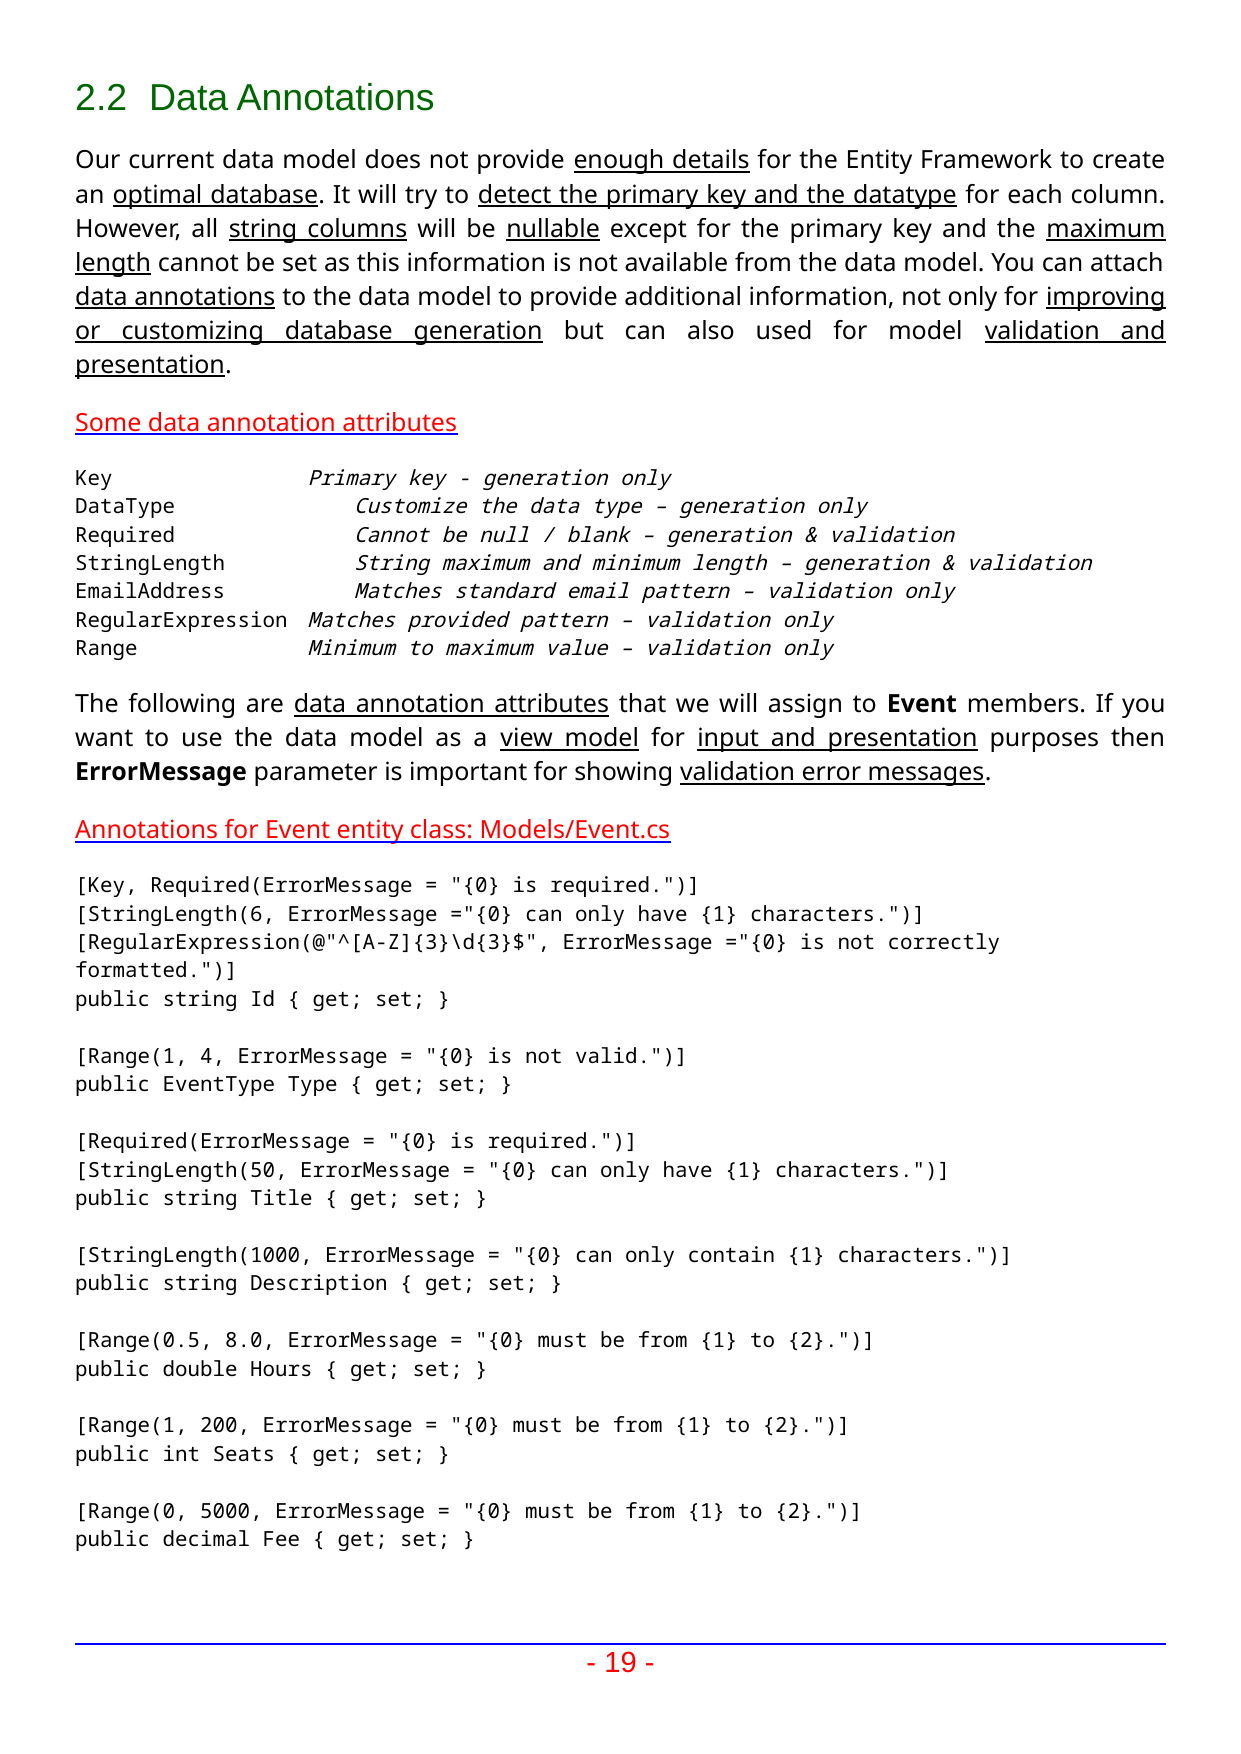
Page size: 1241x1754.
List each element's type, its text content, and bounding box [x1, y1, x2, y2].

text public int Seats { get; set; } [75, 1439, 1166, 1467]
text The following are data annotation attributes that we will assign to Event members. If you want to use the data model as a view model for input and presentation purposes then ErrorMessage parameter is important for showing validation error messages. [75, 686, 1166, 788]
text [Key, Required(ErrorMessage = "{0} is required.")] [75, 870, 1166, 899]
text Required Cannot be null / blank – generation & validation [75, 520, 1166, 548]
text public string Description { get; set; } [75, 1268, 1166, 1297]
text [Required(ErrorMessage = "{0} is required.")] [75, 1126, 1166, 1155]
text [RegularExpression(@"^[A-Z]{3}\d{3}$", ErrorMessage ="{0} is not correctly formatted.")] [75, 927, 1166, 984]
text [Range(0.5, 8.0, ErrorMessage = "{0} must be from {1} to {2}.")] [75, 1325, 1166, 1354]
text Key Primary key - generation only [75, 463, 1166, 491]
text public decimal Fee { get; set; } [75, 1524, 1166, 1553]
text [StringLength(6, ErrorMessage ="{0} can only have {1} characters.")] [75, 899, 1166, 927]
text public EventType Type { get; set; } [75, 1069, 1166, 1098]
text DataType Customize the data type – generation only [75, 491, 1166, 520]
text [Range(1, 4, ErrorMessage = "{0} is not valid.")] [75, 1041, 1166, 1069]
text Annotations for Event entity class: Models/Event.cs [75, 812, 1166, 846]
text Some data annotation attributes [75, 405, 1166, 439]
text [Range(1, 200, ErrorMessage = "{0} must be from {1} to {2}.")] [75, 1411, 1166, 1439]
text public string Id { get; set; } [75, 984, 1166, 1012]
text StringLength String maximum and minimum length – generation & validation [75, 548, 1166, 577]
text Range Minimum to maximum value – validation only [75, 633, 1166, 662]
text public string Title { get; set; } [75, 1183, 1166, 1212]
text [StringLength(50, ErrorMessage = "{0} can only have {1} characters.")] [75, 1155, 1166, 1183]
text [StringLength(1000, ErrorMessage = "{0} can only contain {1} characters.")] [75, 1240, 1166, 1268]
text public double Hours { get; set; } [75, 1354, 1166, 1382]
text Our current data model does not provide enough details for the Entity Framework to create an optimal database. It will try to detect the primary key and the datatype for each column. However, all string columns will be nullable except for the primary key and the maximum length cannot be set as this information is not available from the data model. You can attach data annotations to the data model to provide additional information, not only for improving or customizing database generation but can also used for model validation and presentation. [75, 142, 1166, 381]
text RegularExpression Matches provided pattern – validation only [75, 605, 1166, 633]
text EmailAddress Matches standard email pattern – validation only [75, 577, 1166, 605]
text 2.2 Data Annotations [75, 75, 1166, 118]
text [Range(0, 5000, ErrorMessage = "{0} must be from {1} to {2}.")] [75, 1496, 1166, 1524]
